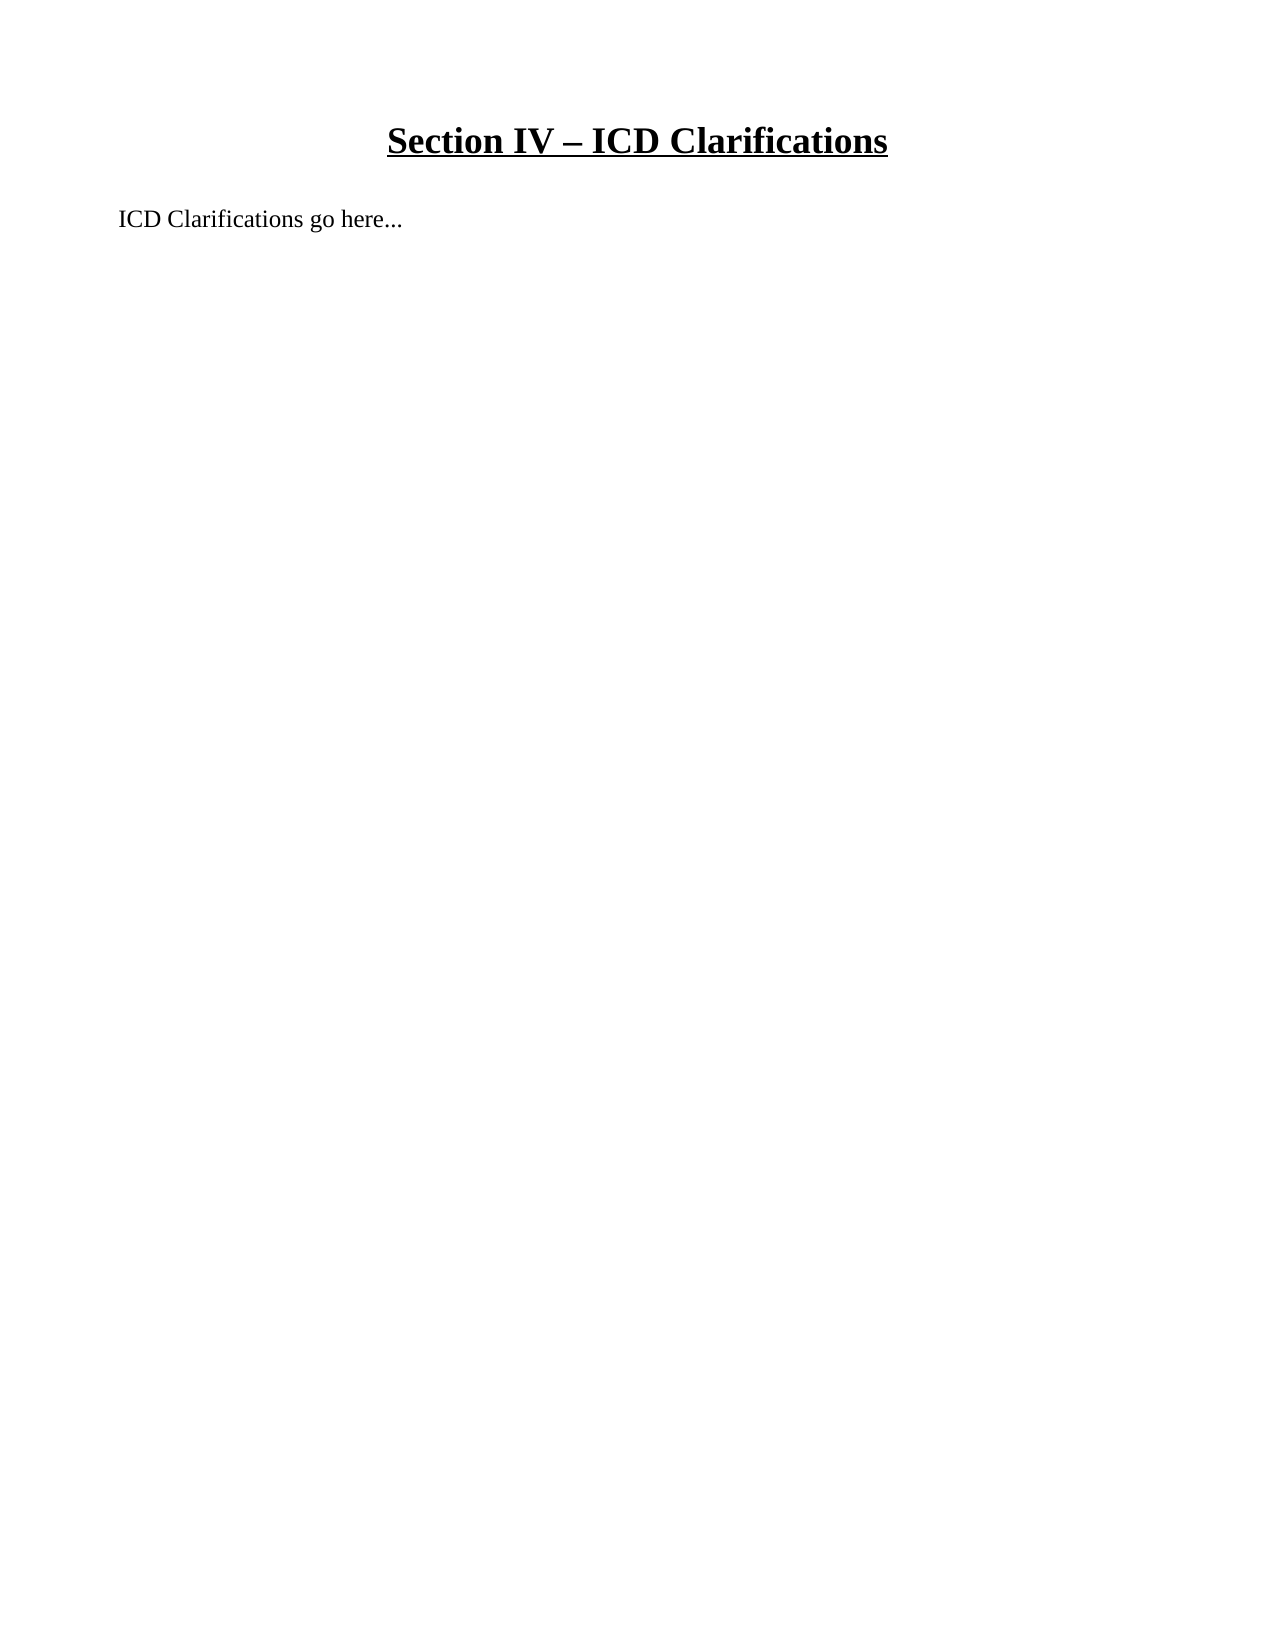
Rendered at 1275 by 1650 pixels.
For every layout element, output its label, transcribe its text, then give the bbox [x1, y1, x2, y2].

text ICD Clarifications go here... [118, 204, 1157, 233]
text Section IV – ICD Clarifications [118, 118, 1157, 161]
